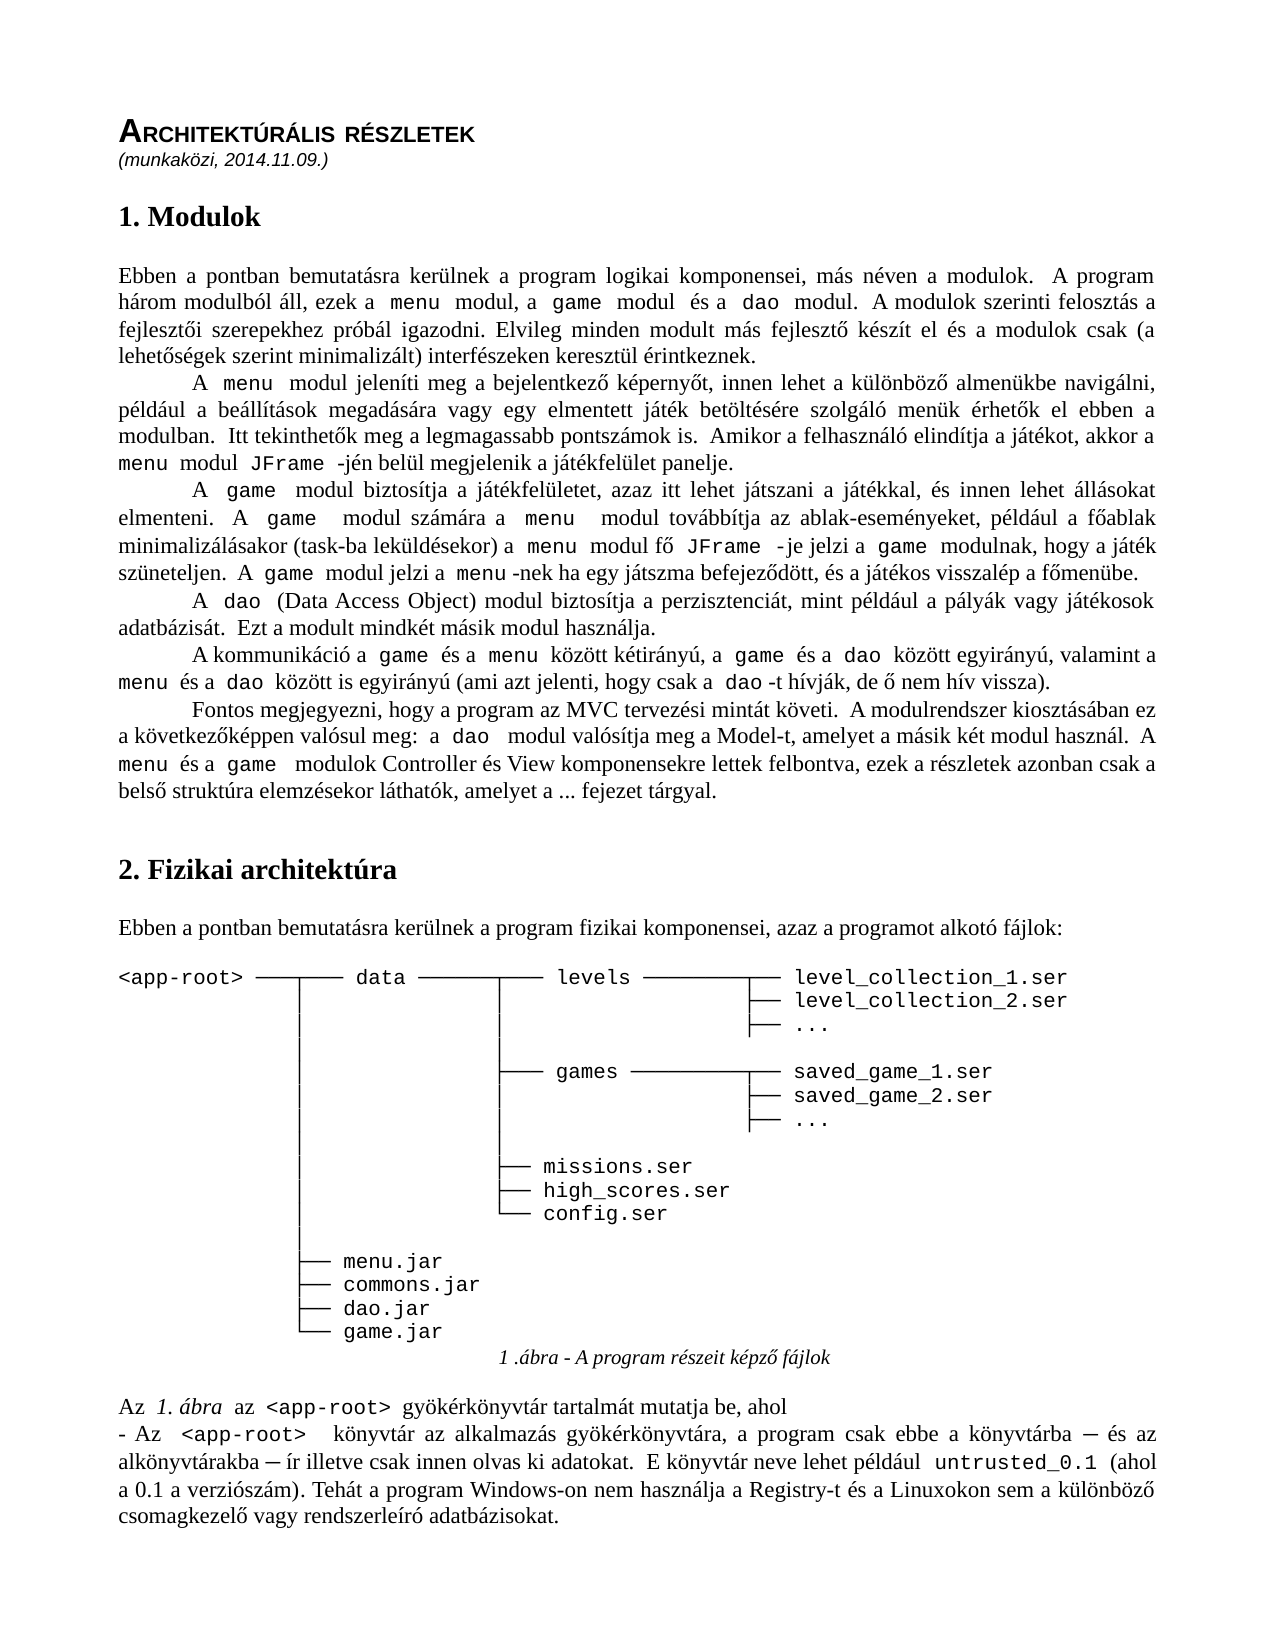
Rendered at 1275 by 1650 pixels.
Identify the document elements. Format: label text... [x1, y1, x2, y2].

text │ │ [300, 1038, 499, 1061]
text │ │ ├── level_collection_2.ser [118, 991, 1157, 1014]
text A menu modul jeleníti meg a bejelentkező képernyőt, innen lehet a különböző almenükbe navigálni, például a beállítások megadására vagy egy elmentett játék betöltésére szolgáló menük érhetők el ebben a modulban. Itt tekinthetők meg a legmagassabb pontszámok is. Amikor a felhasználó elindítja a játékot, akkor a menu modul JFrame -jén belül megjelenik a játékfelület panelje. [118, 368, 1157, 476]
text <app-root> ───┬─── data ──────┬─── levels ────────┬── level_collection_1.ser [118, 967, 1157, 991]
text ├── commons.jar [118, 1274, 1157, 1298]
text A kommunikáció a game és a menu között kétirányú, a game és a dao között egyirányú, valamint a menu és a dao között is egyirányú (ami azt jelenti, hogy csak a dao -t hívják, de ő nem hív vissza). [118, 641, 1157, 696]
text (munkaközi, 2014.11.09.) [118, 149, 1157, 171]
text │ ├── high_scores.ser [118, 1180, 299, 1203]
text A game modul biztosítja a játékfelületet, azaz itt lehet játszani a játékkal, és innen lehet állásokat elmenteni. A game modul számára a menu modul továbbítja az ablak-eseményeket, például a főablak minimalizálásakor (task-ba leküldésekor) a menu modul fő JFrame -je jelzi a game modulnak, hogy a játék szüneteljen. A game modul jelzi a menu -nek ha egy játszma befejeződött, és a játékos visszalép a főmenübe. [118, 476, 1157, 587]
text │ └── config.ser [118, 1203, 1157, 1227]
text 2. Fizikai architektúra [118, 852, 1157, 885]
text │ │ [118, 1038, 299, 1061]
text │ │ ├── ... [500, 1109, 749, 1132]
text │ │ ├── ... [300, 1109, 499, 1132]
text Fontos megjegyezni, hogy a program az MVC tervezési mintát követi. A modulrendszer kiosztásában ez a következőképpen valósul meg: a dao modul valósítja meg a Model-t, amelyet a másik két modul használ. A menu és a game modulok Controller és View komponensekre lettek felbontva, ezek a részletek azonban csak a belső struktúra elemzésekor láthatók, amelyet a ... fejezet tárgyal. [118, 696, 1157, 804]
text ├── dao.jar [300, 1298, 1157, 1322]
text 1 .ábra - A program részeit képző fájlok [118, 1345, 1157, 1369]
text │ │ [118, 1132, 1157, 1156]
text │ │ [500, 1038, 1157, 1061]
text │ ├── high_scores.ser [300, 1180, 499, 1203]
text A dao (Data Access Object) modul biztosítja a perzisztenciát, mint például a pályák vagy játékosok adatbázisát. Ezt a modult mindkét másik modul használja. [118, 587, 1157, 641]
text │ ├─── games ─────────┬── saved_game_1.ser [118, 1061, 1157, 1085]
text │ │ ├── saved_game_2.ser [118, 1085, 1157, 1109]
text │ │ ├── ... [118, 1014, 1157, 1038]
text │ ├── missions.ser [118, 1156, 1157, 1180]
text │ │ ├── ... [118, 1109, 299, 1132]
text │ ├── high_scores.ser [500, 1180, 1157, 1203]
text 1. Modulok [118, 199, 1157, 233]
text │ │ ├── ... [750, 1109, 1157, 1132]
text Ebben a pontban bemutatásra kerülnek a program logikai komponensei, más néven a modulok. A program három modulból áll, ezek a menu modul, a game modul és a dao modul. A modulok szerinti felosztás a fejlesztői szerepekhez próbál igazodni. Elvileg minden modult más fejlesztő készít el és a modulok csak (a lehetőségek szerint minimalizált) interfészeken keresztül érintkeznek. [118, 262, 1157, 368]
text - Az <app-root> könyvtár az alkalmazás gyökérkönyvtára, a program csak ebbe a könyvtárba ─ és az alkönyvtárakba ─ ír illetve csak innen olvas ki adatokat. E könyvtár neve lehet például untrusted_0.1 (ahol a 0.1 a verziószám). Tehát a program Windows-on nem használja a Registry-t és a Linuxokon sem a különböző csomagkezelő vagy rendszerleíró adatbázisokat. [118, 1421, 1157, 1528]
text ├── dao.jar [118, 1298, 299, 1322]
text Az 1. ábra az <app-root> gyökérkönyvtár tartalmát mutatja be, ahol [118, 1393, 1157, 1421]
text ├── menu.jar [300, 1251, 1157, 1274]
text Ebben a pontban bemutatásra kerülnek a program fizikai komponensei, azaz a programot alkotó fájlok: [118, 914, 1157, 941]
text Architektúrális részletek [118, 111, 1157, 149]
text └── game.jar [118, 1322, 1157, 1345]
text ├── menu.jar [118, 1251, 299, 1274]
text │ [118, 1227, 1157, 1251]
